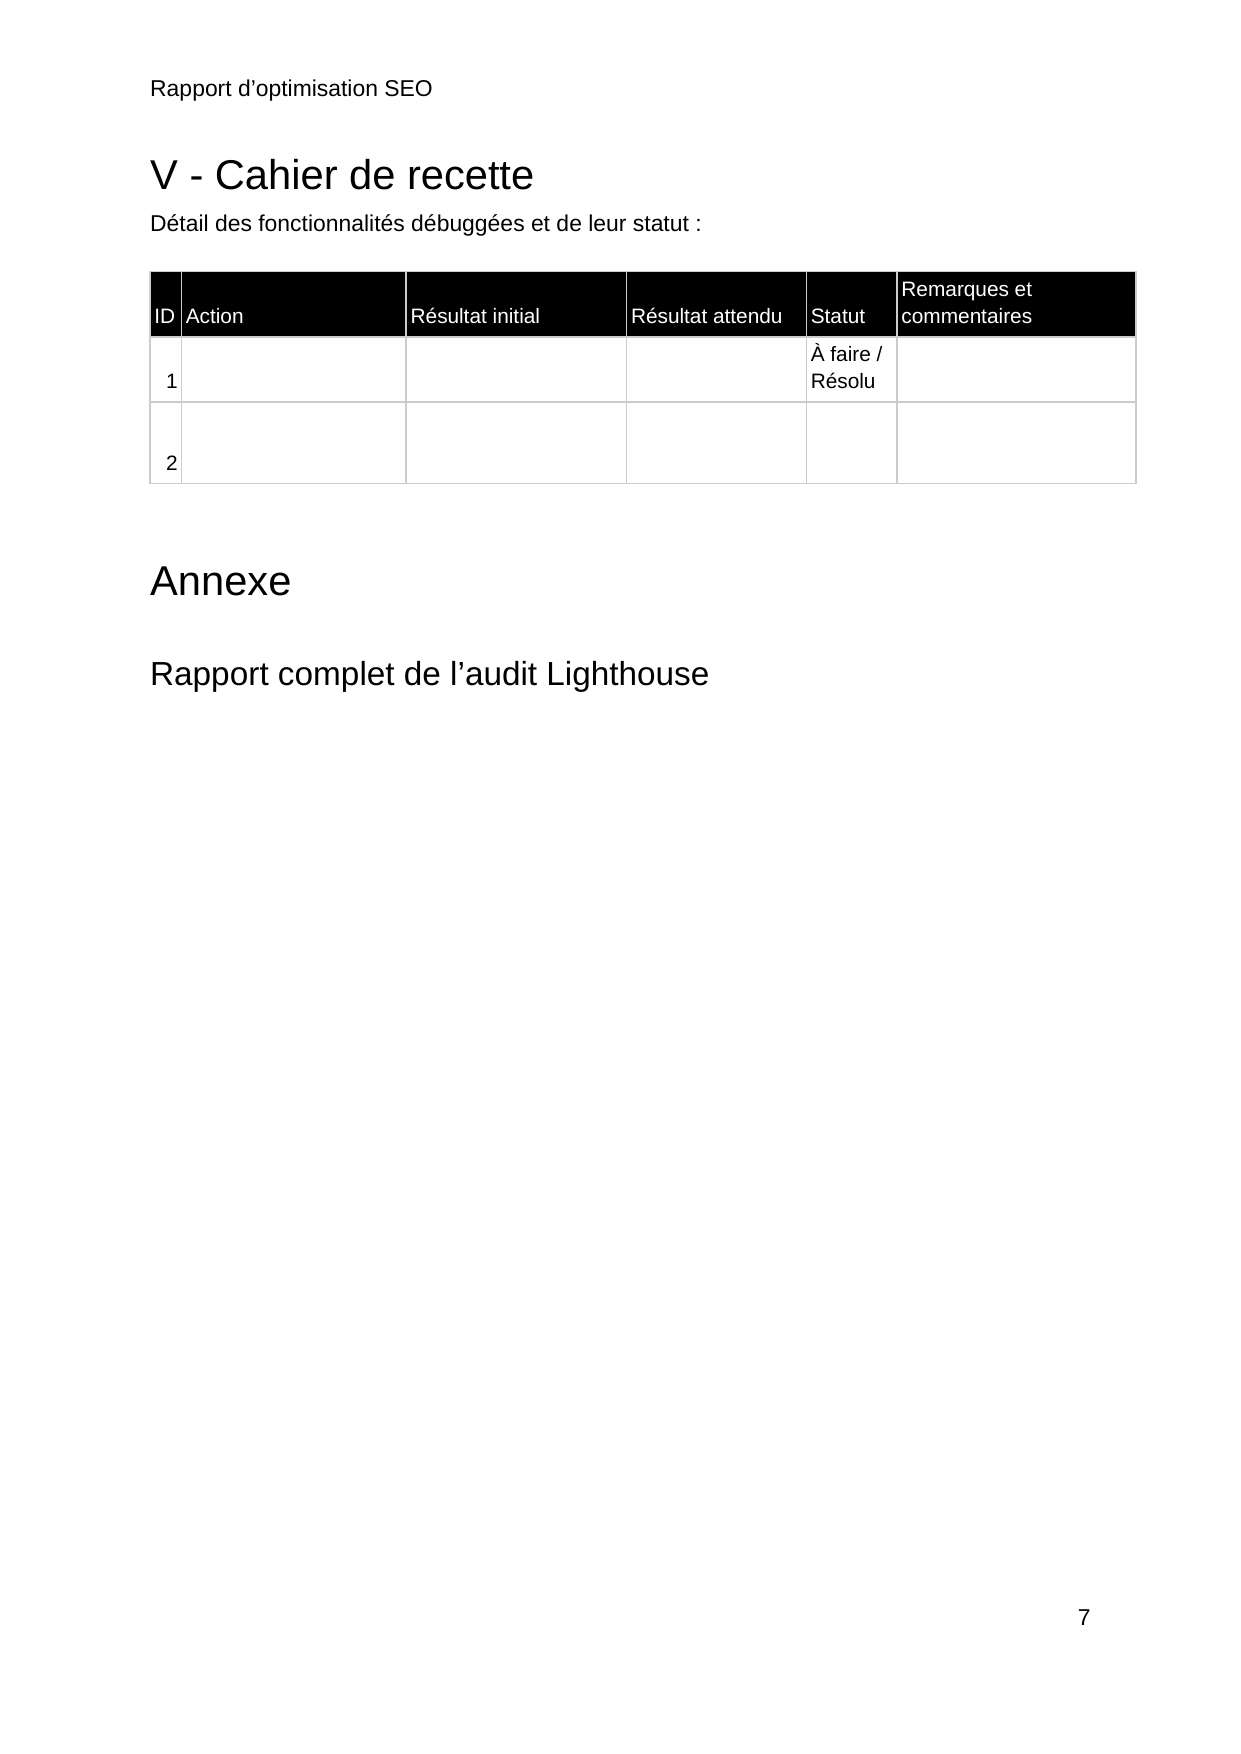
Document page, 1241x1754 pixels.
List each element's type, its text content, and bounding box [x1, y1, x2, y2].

subtitle Annexe [150, 556, 1090, 604]
table_cell [807, 403, 896, 482]
table_header Résultat initial [407, 272, 626, 336]
table_cell À faire / Résolu [807, 338, 896, 401]
table_cell 2 [151, 403, 181, 482]
subtitle V - Cahier de recette [150, 150, 1090, 198]
table_header Remarques et commentaires [898, 272, 1135, 336]
table_header ID [151, 272, 181, 336]
text Détail des fonctionnalités débuggées et de leur statut : [150, 210, 1090, 237]
table_cell [407, 338, 626, 401]
table_cell [182, 403, 405, 482]
table_cell [182, 338, 405, 401]
subtitle Rapport complet de l’audit Lighthouse [150, 654, 1090, 692]
table_cell [898, 338, 1135, 401]
table_cell [407, 403, 626, 482]
table_header Action [182, 272, 405, 336]
table_header Résultat attendu [627, 272, 806, 336]
table_cell [627, 338, 806, 401]
table_cell 1 [151, 338, 181, 401]
table_cell [898, 403, 1135, 482]
table_cell [627, 403, 806, 482]
table_header Statut [807, 272, 896, 336]
